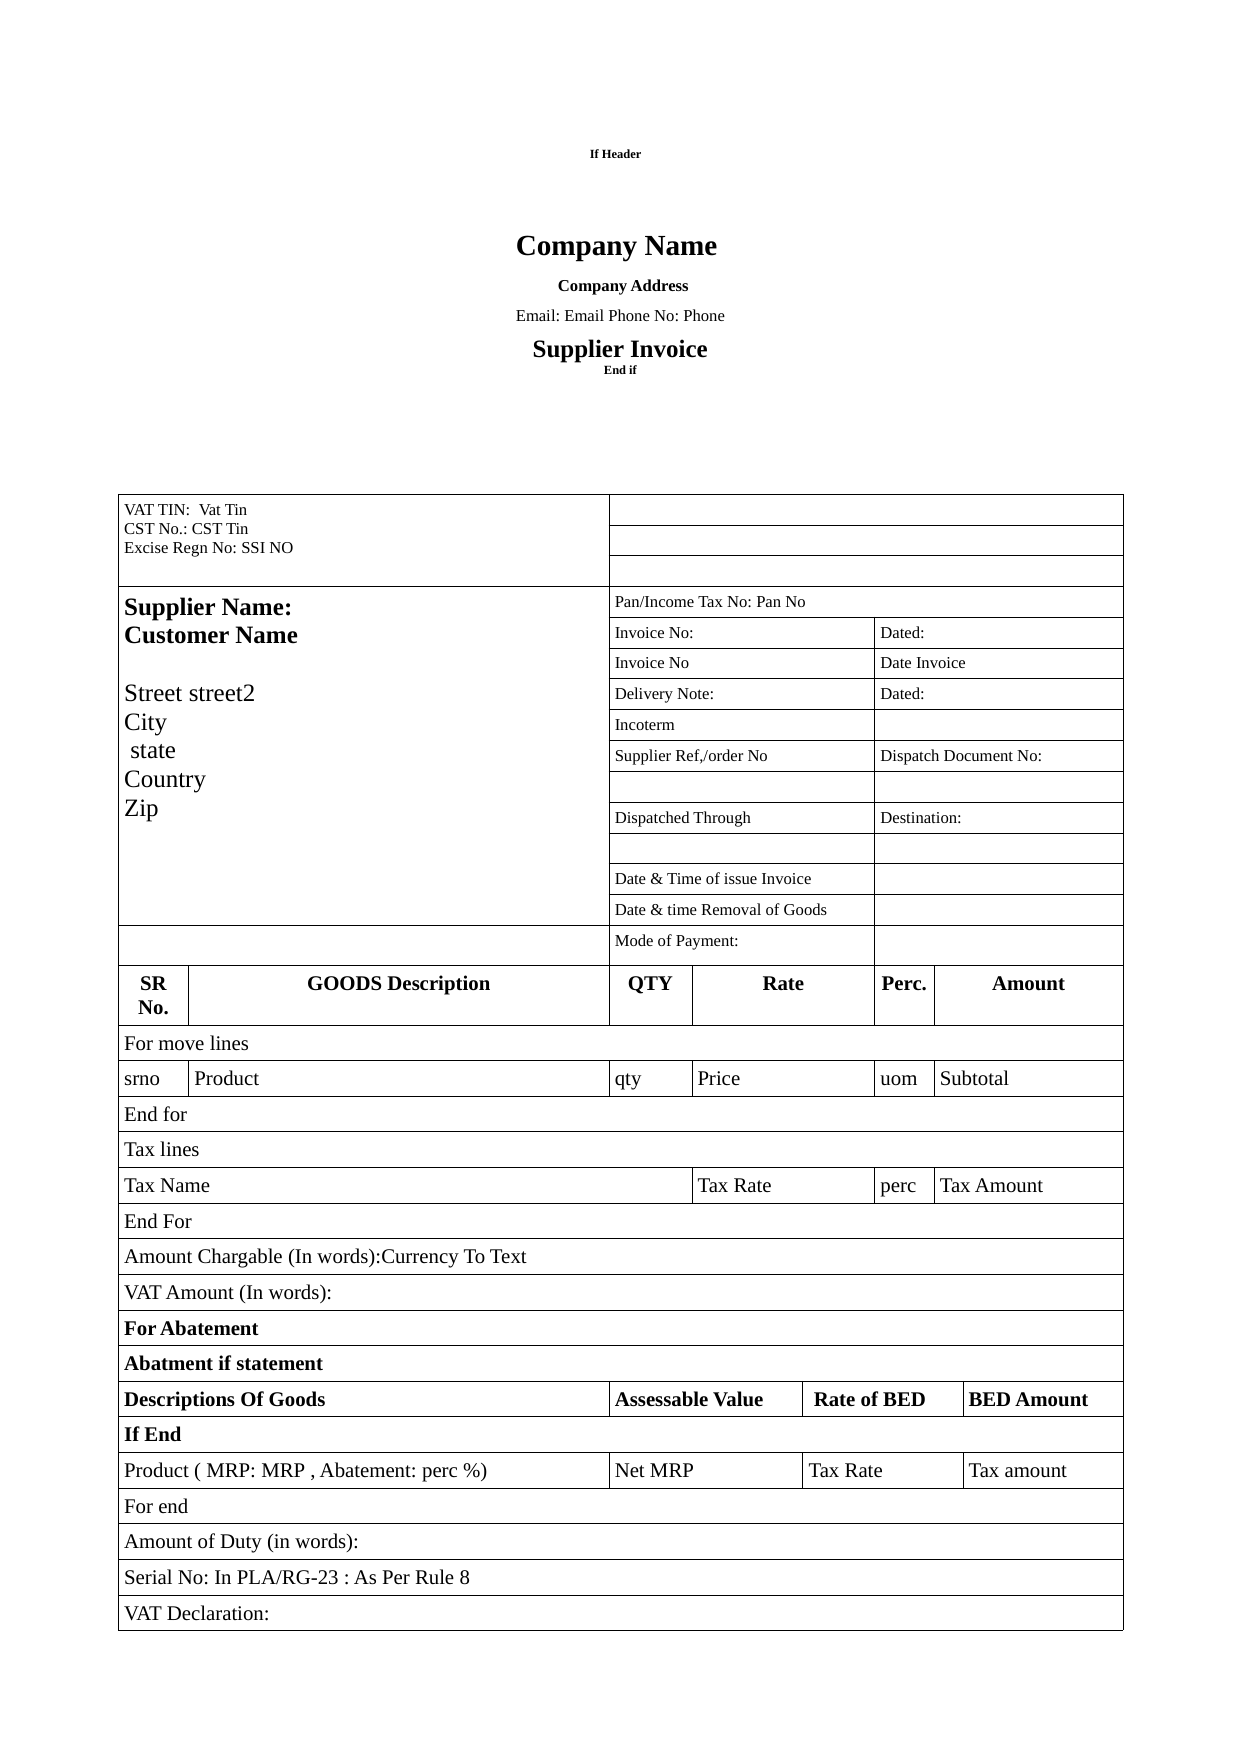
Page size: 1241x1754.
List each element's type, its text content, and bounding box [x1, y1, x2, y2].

table_cell [875, 895, 1123, 924]
table_cell Amount Chargable (In words):Currency To Text [119, 1239, 1123, 1274]
table_cell Rate of BED [803, 1382, 963, 1416]
table_cell Tax Rate [803, 1453, 963, 1488]
table_cell uom [875, 1061, 934, 1096]
table_cell Tax Rate [693, 1168, 874, 1203]
table_cell End for [119, 1097, 1123, 1131]
table_cell VAT Declaration: [119, 1596, 1123, 1630]
table_cell Tax amount [964, 1453, 1123, 1488]
table_cell [610, 526, 1123, 555]
table_cell Tax lines [119, 1132, 1123, 1167]
table_cell Dated: [875, 618, 1123, 647]
table_cell VAT Amount (In words): [119, 1275, 1123, 1309]
table_cell Price [693, 1061, 874, 1096]
table_cell QTY [610, 966, 692, 1024]
table_cell For move lines [119, 1026, 1123, 1060]
table_cell Serial No: In PLA/RG-23 : As Per Rule 8 [119, 1560, 1123, 1594]
table_cell For end [119, 1489, 1123, 1523]
table_cell Dispatched Through [610, 803, 874, 832]
table_cell Delivery Note: [610, 679, 874, 709]
table_cell Perc. [875, 966, 934, 1024]
table_cell Supplier Name: Customer Name Street street2 City state Country Zip [119, 587, 609, 924]
table_cell Pan/Income Tax No: Pan No [610, 587, 1123, 617]
table_cell Rate [693, 966, 874, 1024]
table_cell Descriptions Of Goods [119, 1382, 609, 1416]
table_cell Mode of Payment: [610, 926, 874, 965]
table_cell [610, 556, 1123, 586]
table_cell GOODS Description [189, 966, 609, 1024]
table_cell Amount [935, 966, 1123, 1024]
table_cell Tax Name [119, 1168, 692, 1203]
table_cell For Abatement [119, 1311, 1123, 1345]
table_cell qty [610, 1061, 692, 1096]
table_cell BED Amount [964, 1382, 1123, 1416]
table_cell Product ( MRP: MRP , Abatement: perc %) [119, 1453, 609, 1488]
table_cell Assessable Value [610, 1382, 802, 1416]
table_cell Dated: [875, 679, 1123, 709]
table_cell [875, 926, 1123, 965]
table_cell Subtotal [935, 1061, 1123, 1096]
table_cell [875, 710, 1123, 740]
table_cell Date & time Removal of Goods [610, 895, 874, 924]
table_cell Invoice No: [610, 618, 874, 647]
table_cell SR No. [119, 966, 188, 1024]
table_cell Invoice No [610, 649, 874, 678]
table_cell Supplier Ref,/order No [610, 741, 874, 771]
table_cell If End [119, 1417, 1123, 1452]
table_cell [119, 926, 609, 965]
table_cell End For [119, 1204, 1123, 1238]
table_cell Abatment if statement [119, 1346, 1123, 1381]
table_cell Destination: [875, 803, 1123, 832]
table_cell Tax Amount [935, 1168, 1123, 1203]
table_cell [610, 772, 874, 802]
table_cell Amount of Duty (in words): [119, 1524, 1123, 1559]
table_cell Date Invoice [875, 649, 1123, 678]
table_cell Net MRP [610, 1453, 802, 1488]
table_cell Product [189, 1061, 609, 1096]
table_cell [610, 834, 874, 863]
table_cell Date & Time of issue Invoice [610, 864, 874, 894]
table_cell Dispatch Document No: [875, 741, 1123, 771]
table_header VAT TIN: Vat Tin CST No.: CST Tin Excise Regn No: SSI NO [119, 495, 609, 586]
table_cell [875, 772, 1123, 802]
table_cell perc [875, 1168, 934, 1203]
table_cell srno [119, 1061, 188, 1096]
table_cell Incoterm [610, 710, 874, 740]
table_header [610, 495, 1123, 524]
table_cell [875, 834, 1123, 863]
table_cell [875, 864, 1123, 894]
